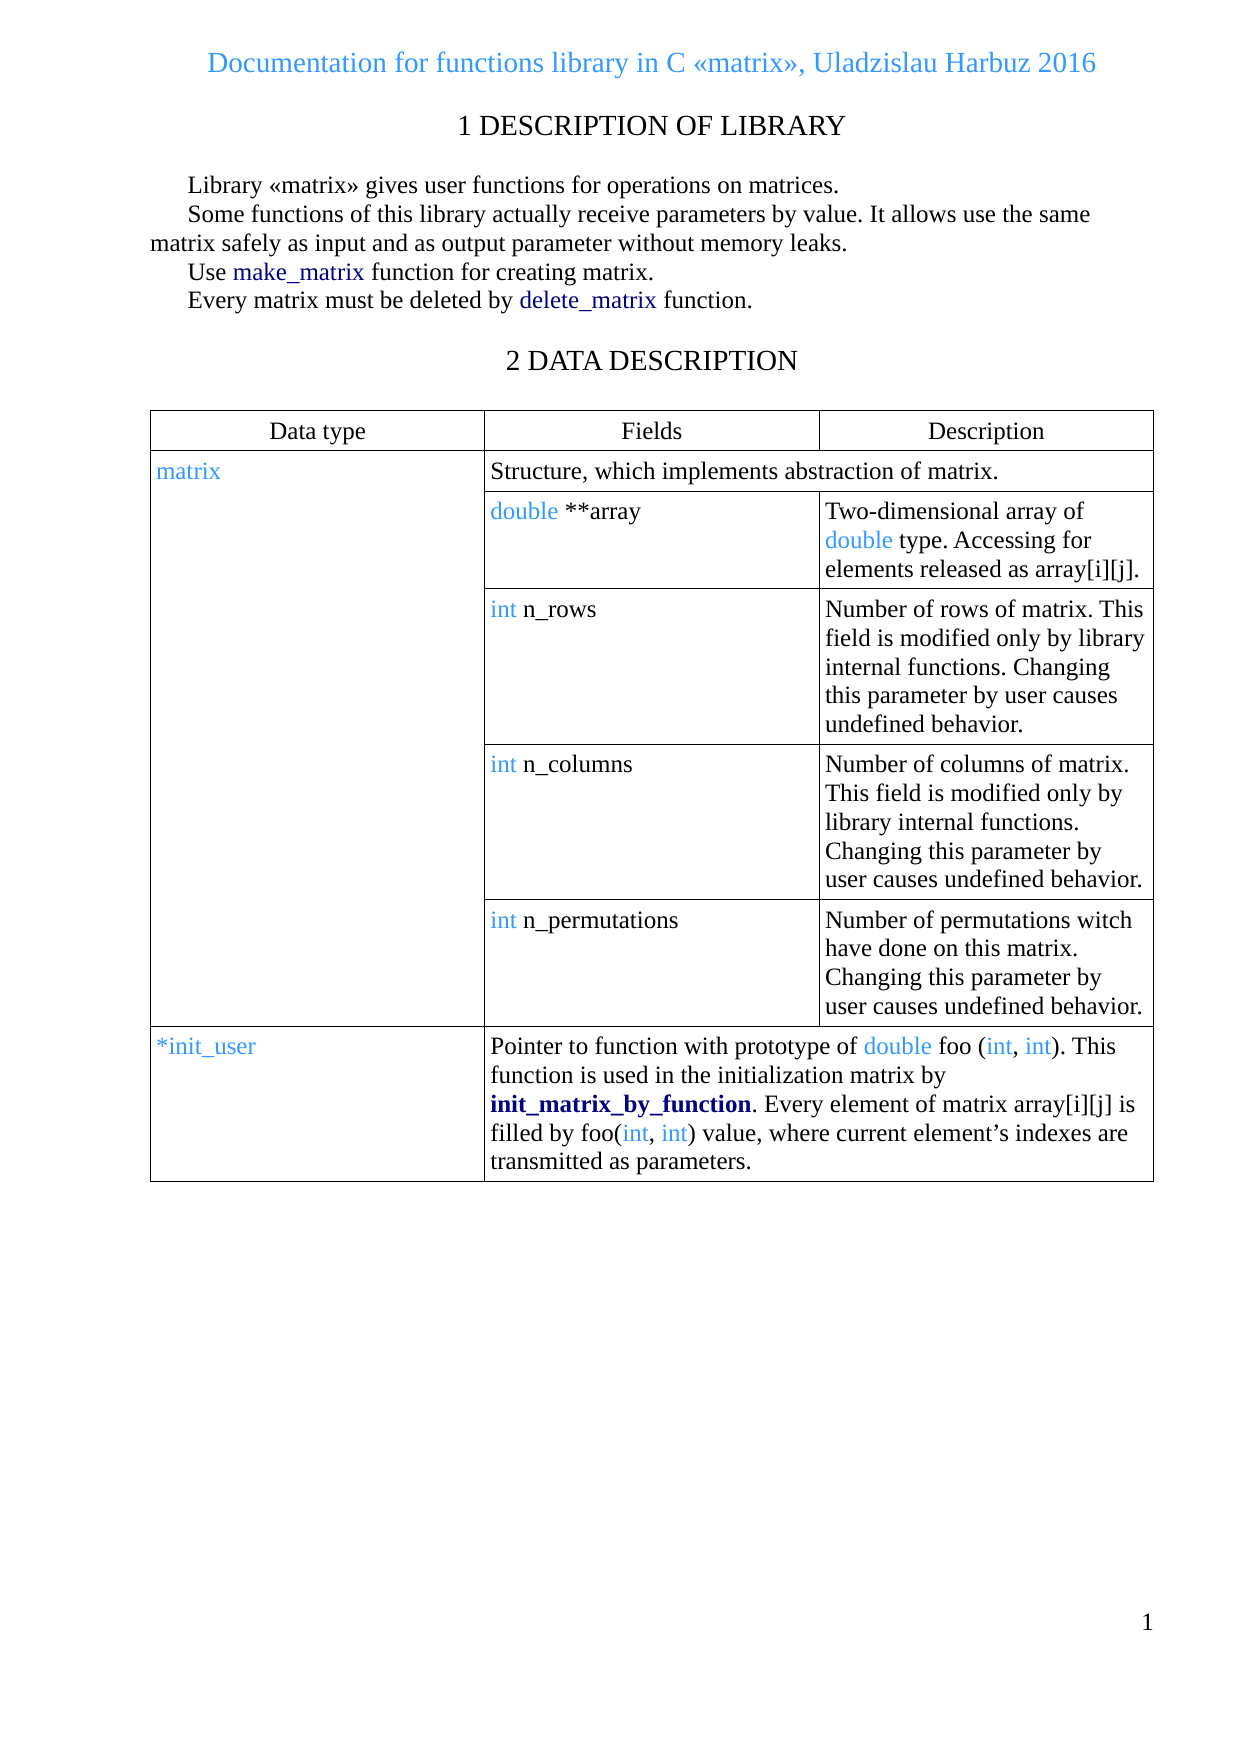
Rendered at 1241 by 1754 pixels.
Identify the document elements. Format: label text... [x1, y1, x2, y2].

table_cell Two-dimensional array of double type. Accessing for elements released as array[i][j]. [820, 492, 1153, 588]
text Use make_matrix function for creating matrix. [150, 257, 1153, 285]
table_header Description [820, 411, 1153, 450]
table_cell int n_permutations [485, 900, 819, 1026]
table_cell *init_user [151, 1027, 484, 1181]
text Library «matrix» gives user functions for operations on matrices. [150, 170, 1153, 199]
table_cell Number of permutations witch have done on this matrix. Changing this parameter by user causes undefined behavior. [820, 900, 1153, 1026]
table_header Fields [485, 411, 819, 450]
table_cell int n_columns [485, 745, 819, 899]
table_cell double **array [485, 492, 819, 588]
table_header Data type [151, 411, 484, 450]
table_cell Structure, which implements abstraction of matrix. [485, 451, 1153, 491]
table_cell matrix [151, 451, 484, 1026]
text 1 DESCRIPTION OF LIBRARY [150, 108, 1153, 142]
table_cell Number of rows of matrix. This field is modified only by library internal functions. Changing this parameter by user causes undefined behavior. [820, 589, 1153, 744]
text Every matrix must be deleted by delete_matrix function. [150, 285, 1153, 314]
table_cell Number of columns of matrix. This field is modified only by library internal functions. Changing this parameter by user causes undefined behavior. [820, 745, 1153, 899]
table_cell int n_rows [485, 589, 819, 744]
text Some functions of this library actually receive parameters by value. It allows use the same matrix safely as input and as output parameter without memory leaks. [150, 199, 1153, 257]
text 2 DATA DESCRIPTION [150, 343, 1153, 376]
table_cell Pointer to function with prototype of double foo (int, int). This function is used in the initialization matrix by init_matrix_by_function. Every element of matrix array[i][j] is filled by foo(int, int) value, where current element’s indexes are transmitted as parameters. [485, 1027, 1153, 1181]
